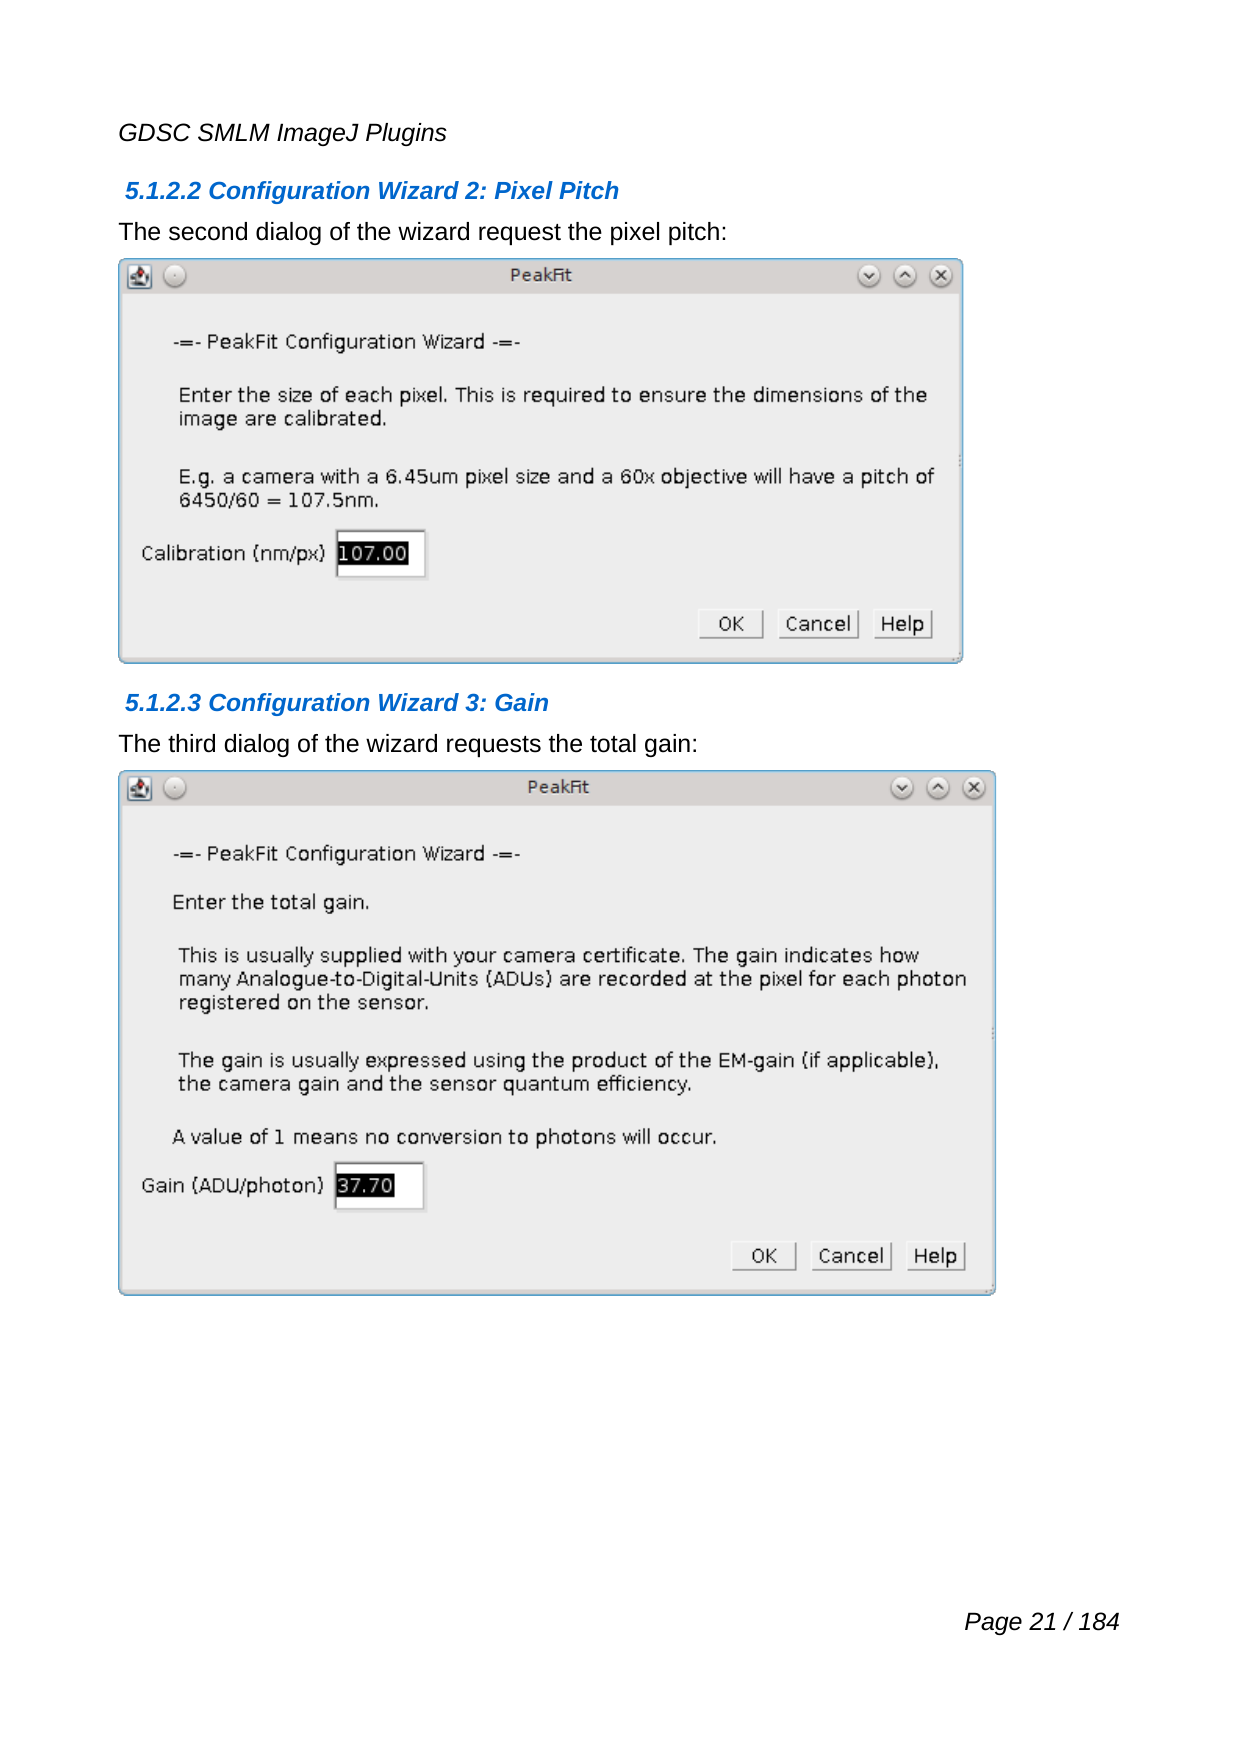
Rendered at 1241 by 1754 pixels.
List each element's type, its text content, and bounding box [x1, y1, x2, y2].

subtitle Configuration Wizard 2: Pixel Pitch [118, 176, 1122, 205]
picture [118, 258, 964, 664]
picture [118, 770, 997, 1296]
text The second dialog of the wizard request the pixel pitch: [118, 217, 1122, 246]
text The third dialog of the wizard requests the total gain: [118, 729, 1122, 758]
subtitle Configuration Wizard 3: Gain [118, 688, 1122, 717]
